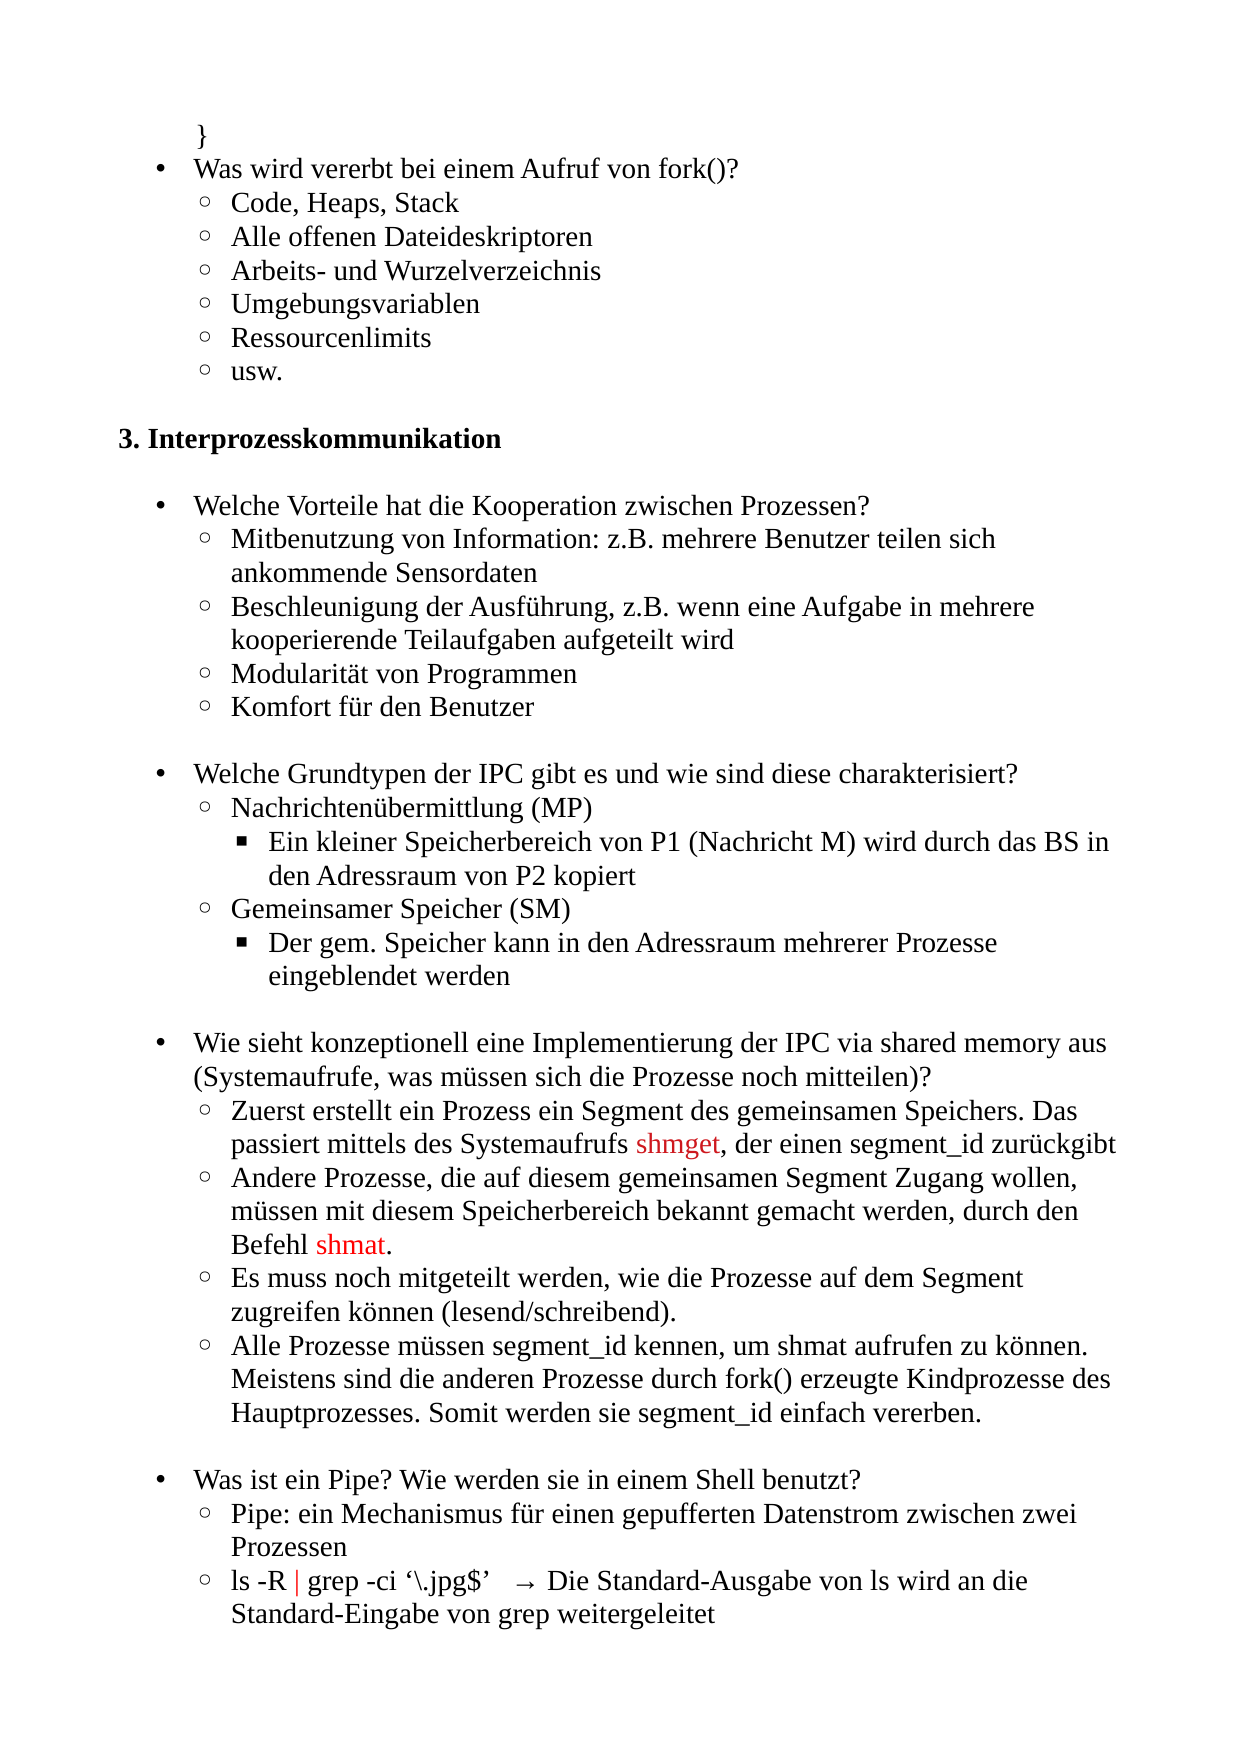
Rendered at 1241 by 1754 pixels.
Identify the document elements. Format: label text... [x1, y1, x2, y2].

list Pipe: ein Mechanismus für einen gepufferten Datenstrom zwischen zwei Prozessen [193, 1496, 1122, 1563]
list Umgebungsvariablen [193, 286, 1122, 320]
list ls -R | grep -ci ‘\.jpg$’ → Die Standard-Ausgabe von ls wird an die Standard-Eingabe von grep weitergeleitet [193, 1563, 1122, 1630]
list Welche Vorteile hat die Kooperation zwischen Prozessen? [156, 488, 1122, 521]
text } [195, 118, 1122, 152]
list Zuerst erstellt ein Prozess ein Segment des gemeinsamen Speichers. Das passiert mittels des Systemaufrufs shmget, der einen segment_id zurückgibt [193, 1093, 1122, 1160]
list Gemeinsamer Speicher (SM) [193, 891, 1122, 925]
list Welche Grundtypen der IPC gibt es und wie sind diese charakterisiert? [156, 757, 1122, 790]
list Komfort für den Benutzer [193, 689, 1122, 723]
list Arbeits- und Wurzelverzeichnis [193, 253, 1122, 286]
list Der gem. Speicher kann in den Adressraum mehrerer Prozesse eingeblendet werden [231, 925, 1122, 992]
list Es muss noch mitgeteilt werden, wie die Prozesse auf dem Segment zugreifen können (lesend/schreibend). [193, 1261, 1122, 1328]
list Andere Prozesse, die auf diesem gemeinsamen Segment Zugang wollen, müssen mit diesem Speicherbereich bekannt gemacht werden, durch den Befehl shmat. [193, 1160, 1122, 1261]
list Alle offenen Dateideskriptoren [193, 219, 1122, 253]
list usw. [193, 353, 1122, 387]
list Modularität von Programmen [193, 656, 1122, 689]
list Alle Prozesse müssen segment_id kennen, um shmat aufrufen zu können. Meistens sind die anderen Prozesse durch fork() erzeugte Kindprozesse des Hauptprozesses. Somit werden sie segment_id einfach vererben. [193, 1328, 1122, 1428]
text 3. Interprozesskommunikation [118, 421, 1122, 454]
list Was wird vererbt bei einem Aufruf von fork()? [156, 152, 1122, 185]
list Was ist ein Pipe? Wie werden sie in einem Shell benutzt? [156, 1462, 1122, 1496]
list Ressourcenlimits [193, 320, 1122, 353]
list Wie sieht konzeptionell eine Implementierung der IPC via shared memory aus (Systemaufrufe, was müssen sich die Prozesse noch mitteilen)? [156, 1026, 1122, 1093]
list Mitbenutzung von Information: z.B. mehrere Benutzer teilen sich ankommende Sensordaten [193, 521, 1122, 589]
list Code, Heaps, Stack [193, 185, 1122, 219]
text  [118, 454, 1122, 488]
list Beschleunigung der Ausführung, z.B. wenn eine Aufgabe in mehrere kooperierende Teilaufgaben aufgeteilt wird [193, 589, 1122, 656]
list Nachrichtenübermittlung (MP) [193, 790, 1122, 824]
list Ein kleiner Speicherbereich von P1 (Nachricht M) wird durch das BS in den Adressraum von P2 kopiert [231, 824, 1122, 891]
